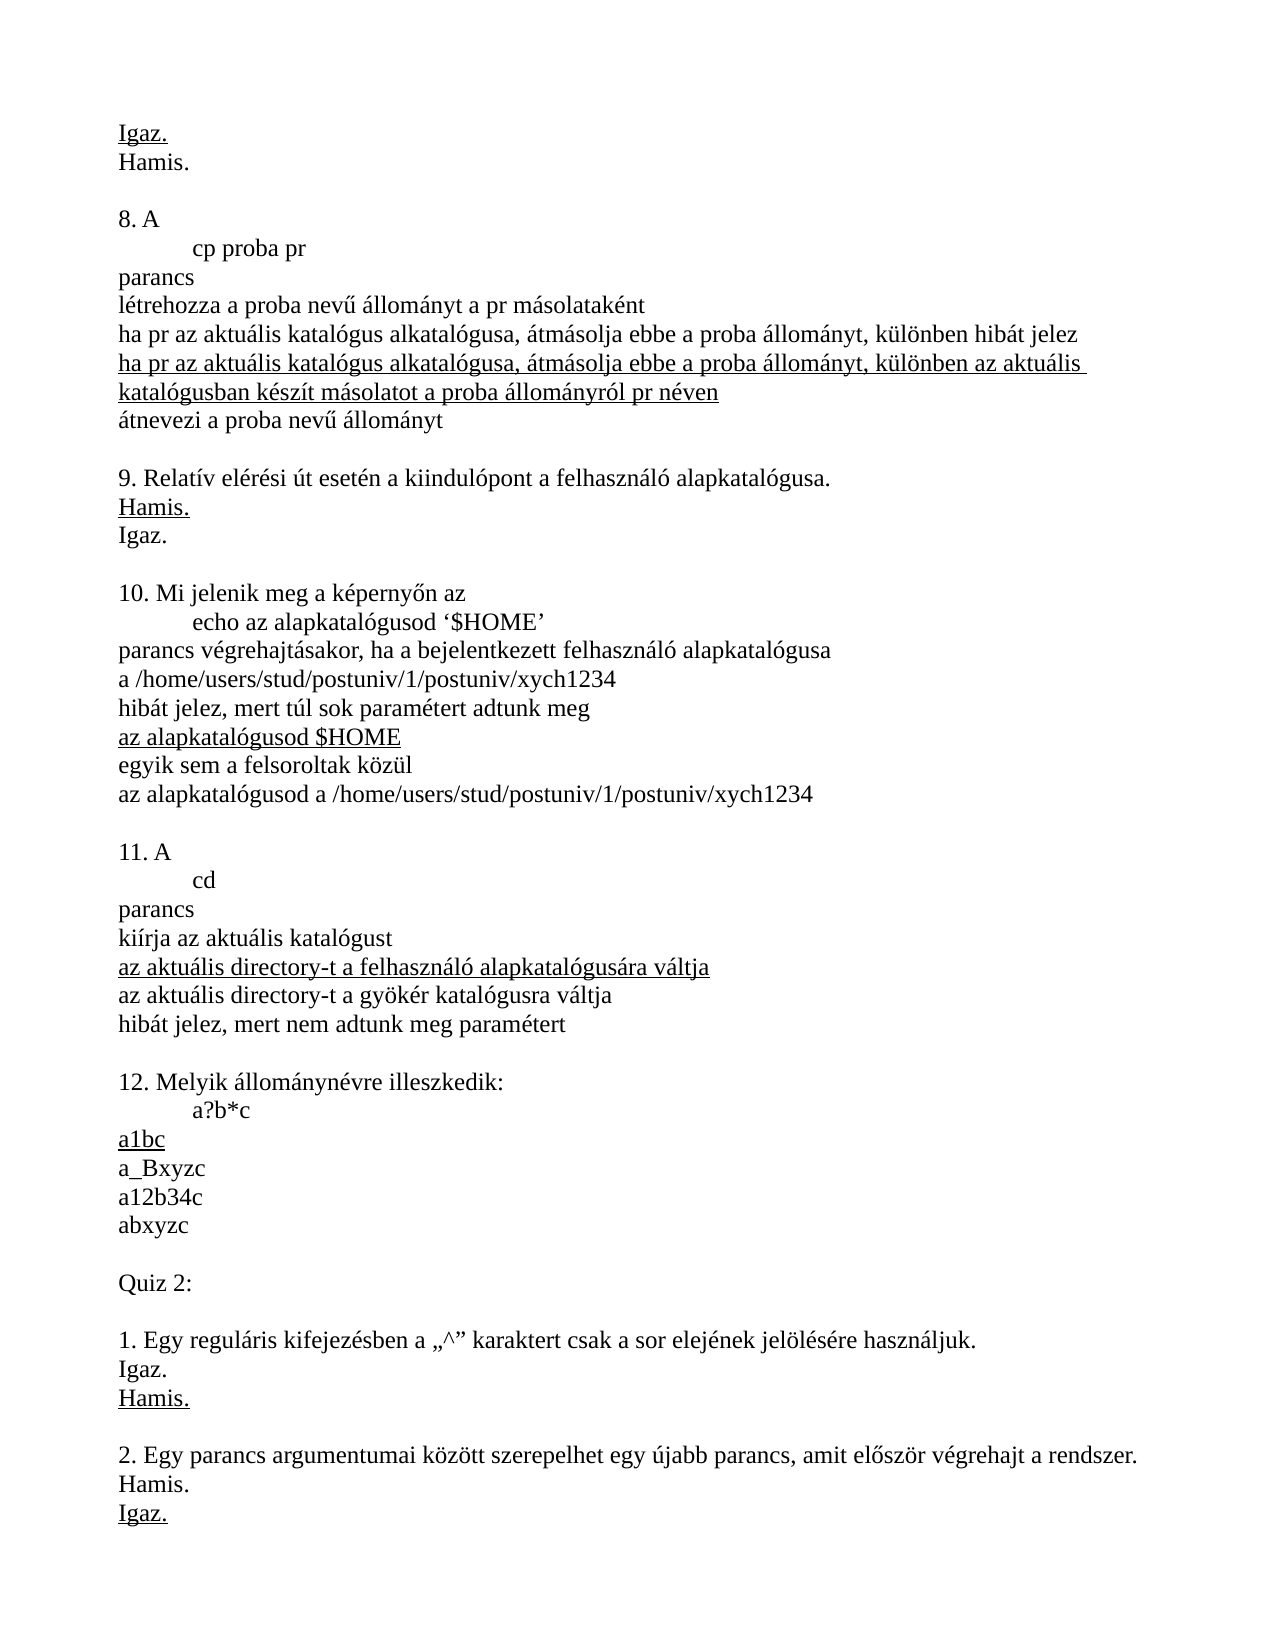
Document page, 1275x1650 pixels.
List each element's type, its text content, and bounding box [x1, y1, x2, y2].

text 8. A [118, 204, 1157, 233]
text Hamis. [118, 147, 1157, 176]
text 11. A [118, 837, 1157, 866]
text ha pr az aktuális katalógus alkatalógusa, átmásolja ebbe a proba állományt, különben hibát jelez [118, 319, 1157, 348]
text hibát jelez, mert nem adtunk meg paramétert [118, 1009, 1157, 1038]
text Hamis. [118, 492, 1157, 521]
text Igaz. [118, 1498, 1157, 1527]
text Hamis. [118, 1383, 1157, 1412]
text Hamis. [118, 1469, 1157, 1498]
text hibát jelez, mert túl sok paramétert adtunk meg [118, 693, 1157, 722]
text a1bc [118, 1124, 1157, 1153]
text Igaz. [118, 118, 1157, 147]
text a12b34c [118, 1182, 1157, 1211]
text ha pr az aktuális katalógus alkatalógusa, átmásolja ebbe a proba állományt, különben az aktuális katalógusban készít másolatot a proba állományról pr néven [118, 348, 1157, 406]
text kiírja az aktuális katalógust [118, 923, 1157, 952]
text 10. Mi jelenik meg a képernyőn az [118, 578, 1157, 607]
text parancs végrehajtásakor, ha a bejelentkezett felhasználó alapkatalógusa a /home/users/stud/postuniv/1/postuniv/xych1234 [118, 636, 1157, 693]
text 9. Relatív elérési út esetén a kiindulópont a felhasználó alapkatalógusa. [118, 463, 1157, 492]
text parancs [118, 894, 1157, 923]
text az aktuális directory-t a felhasználó alapkatalógusára váltja [118, 952, 1157, 981]
text átnevezi a proba nevű állományt [118, 406, 1157, 434]
text abxyzc [118, 1211, 1157, 1239]
text 2. Egy parancs argumentumai között szerepelhet egy újabb parancs, amit először végrehajt a rendszer. [118, 1441, 1157, 1469]
text 1. Egy reguláris kifejezésben a „^” karaktert csak a sor elejének jelölésére használjuk. [118, 1326, 1157, 1354]
text Igaz. [118, 1354, 1157, 1383]
text a?b*c [118, 1096, 1157, 1124]
text cp proba pr [118, 233, 1157, 262]
text Quiz 2: [118, 1268, 1157, 1297]
text létrehozza a proba nevű állományt a pr másolataként [118, 291, 1157, 319]
text echo az alapkatalógusod ‘$HOME’ [118, 607, 1157, 636]
text parancs [118, 262, 1157, 291]
text egyik sem a felsoroltak közül [118, 751, 1157, 779]
text a_Bxyzc [118, 1153, 1157, 1182]
text Igaz. [118, 521, 1157, 549]
text az aktuális directory-t a gyökér katalógusra váltja [118, 981, 1157, 1009]
text 12. Melyik állománynévre illeszkedik: [118, 1067, 1157, 1096]
text az alapkatalógusod a /home/users/stud/postuniv/1/postuniv/xych1234 [118, 779, 1157, 808]
text cd [118, 866, 1157, 894]
text az alapkatalógusod $HOME [118, 722, 1157, 751]
